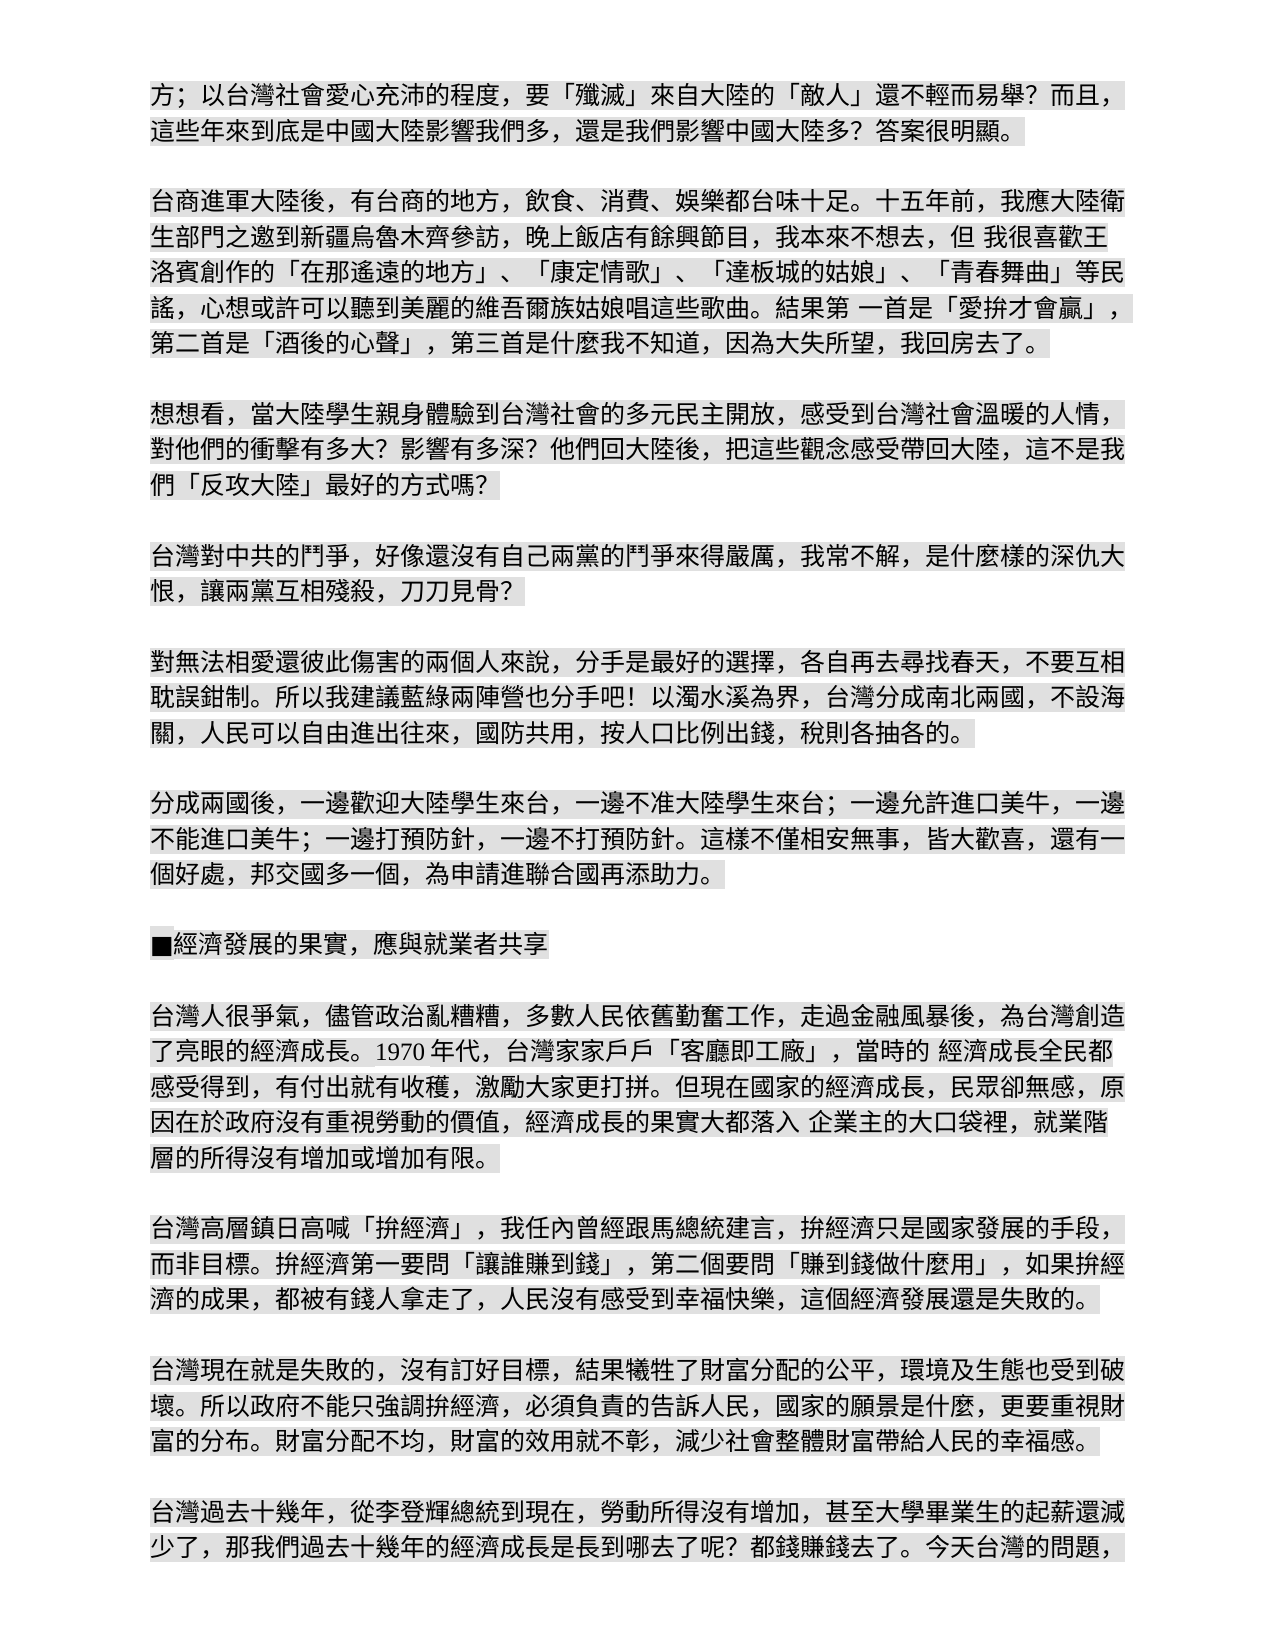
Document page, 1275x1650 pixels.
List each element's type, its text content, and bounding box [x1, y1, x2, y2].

text 本來以為前年底的勝選已經讓台灣大部分選民看清楚爭論統獨是無謂內耗,內部貪腐以及制度的改革才是首要.但是去年初的習近平談話所引起的效應讓我醒悟到好像不是如此.大選的過程中我就很擔心兩岸的論述問題,韓國瑜的兩岸論述雖然比腐朽的國民黨要好,但是還不夠好,有特別去看韓國瑜上一些有年輕人的節目,那時我就覺得韓國瑜的回答還是有所閃避.直到之前看韓國瑜上民視訪談時才覺得比較具體能直球對決鏗鏘有力有說服力.但是時間上已經來不及.而且這個訪談也沒多少人看無法發酵.這種反洗腦的工作韓國瑜跟國民黨應該在去年年初習近平談話出來時就開始做.到只剩沒幾個月時做就已經晚了. 與其怪洗腦怪帶風向怪兩套標準,不如形成一套好的論述大家一起行動去花時間在網路反洗腦.像我是很喜歡轉發一些陳真醫生的全文或部份文章到網路上.因為很多人沒看過這方面的觀點.我想多少會可以吸引到人轉發.國父孫中山先生革命都要搞11次才成功.論述也要花時間.而論述要談到美帝跟中共的善惡差別對這些年輕人我想這程度應該有點太高這些年輕人無法吸收.像底下這邊引用自前衛生署長楊志良先生的文章我就覺得講得論述很好很有說服力.這種論述我覺得藍營應該天天講到處發尤其是校園,就像陳真醫生講得韓國瑜還是太過溫良恭儉讓.像公投雖然被跛腳化,但是其實像核能空污這些議題國民黨就應該聯合執政的15縣市自己搞公投操作.因為換成綠色人渣詐騙黨一定也是這樣搞.而且搞這個也都是正當議題並不是什麼卑劣抹黑操作.我有發過這些建議到韓國瑜跟藍營相關臉書.但是好像沒什麼作用.總之,起而行去反洗腦比發愁抱怨還是比較有用.大家互相勉勵. --- 我憧憬的美好國度 - 楊志良 台灣官不聊生，施政困難，導致國力弱化，民怨沸騰。這不是個人之力可以改變的，但還是期待政府能夠「維護社會正義，進行稅改；經濟成長的果實，由就業者充分分享。」讓台灣和北歐國家一樣，生活充滿希望和快樂。 我任職衛生署期間，深深感覺台灣施政環境讓官員「十倍努力半分功」，非常不利國家發展。為什麼？因為台灣有三害：媒體、立法院及監察院，政府看媒體臉色施政，立委依黨派顏色問政，監委看報紙報導查案，以致官不聊生，有能力的人不願進政府服務。 民間呢？藍綠廝殺慘烈，寶島一片烏煙瘴氣，施政績效差，老百姓怨聲載道，這樣的台灣，還有希望嗎？ ■媒體治國，官不聊生 台灣誰最大？我說媒體最大，因為報紙報導什麼，立委就質詢什麼，晚上政論性節目名嘴們就討論什麼，甚至監察委員也看報辦案。本來政府某種程度要發揮教化功能，但台灣，政府被媒體牽著鼻子走，向名嘴請益國是，官員忙於回應各式爆料，誰有空想台灣未來怎麼辦？ 變態的政治環境讓有識有能之士不願進政府做事，錢少、事多、責任重尚可忍，但在立委及媒體前毫無尊嚴則不可忍，所以現在看不到產業界有人願意做政務官，不 信政府去請施振榮、郭台銘、歐晉德等進政府單位服務，看他們點不點頭？再看看學術界有人願意進政府做事嗎？事務官願意改任政務官嗎？ 中國大陸發生三聚氰氨毒牛奶，人家的衛生部長沒有下台，我們的衛生署長下台了；日本核能發電廠發生核安事件，我們的署長天天被綁在立法院，說核安怎麼樣怎麼樣，有道理嗎？ 沒有尊嚴之外，政府也沒有給予政務官應有的尊重，台灣政務官已經變臨時工了，卸職時兩手空空，什麼都沒有。 原本來政務官退休待遇福利好的不得了，因為太好了，被拿出來檢討，結果政治鐘擺擺盪過頭，以致現在政務官退休連年資都不計。我自己不在意有沒有退休金，但這是態度問題，國家這樣對待政務官，是不是太苛刻了？ 立法院已經讓官員疲於奔命，監察院還來摻一腳，如果衛生署有做不好做不對的地方，接受調查糾彈都應該，但有些案件實在莫名其妙。例如去年9月的豬血糕事 件，媒體報導美國農業部以製作過程不衛生，下令全美禁止製作販賣豬血糕，於是衛生署先被叫去立法院做豬血糕專案報告，再被叫去監察院被修理一番。結果美國 農業部根本沒有下這道禁令，豬血糕事件根本是一樁媒體誤報的烏龍事件。何況國情不同，民俗不同，即使美國禁售豬血糕，台灣為何要隨之起舞？你到德國去，豬 血腸也是一種很平常的食物。 而部分監委過度行使職權，調查浮濫簡直到了令人髮指的程度。我署長任內，不含健保，一年半來監院函詢、糾正、調查衛署758件，衛署人員需耗上近兩萬個工 作天整理資料，來回監院耗費工作時數為五千人日，成本近一千六百 萬元。其中固然有衛署需檢討之處，但監委不能無限上綱，過度耗費施政資源，妨礙公務。這是虛耗國力，也侵犯到行政權及立法權。 而如此大費周章的調查，結果常令人氣結，像監察院糾正我登革熱防疫沒有做好，我就很不服氣。我跟新加坡衛生部長見過面聊過天，我的薪水只有他的1/20， 但我管二千三百萬人，他只管六百萬人，去年新加坡登革熱人數將近六千人，台灣只有一千五、六百人，東亞南其他國家的登革熱人數則是用幾萬甚至幾十萬來算的，雖然天下沒有一百分的防疫，但如果台灣這樣的成績還叫「沒做好」，請問怎麼樣才叫好？就算我吞得下這口氣，防疫人員能服氣嗎？南部幾個縣市的首長、衛 生局、環保局同仁，配合環保署、衛生署，可說用盡一切努力消滅孳生源，才控制住登革熱，這些南部的地方首長能服氣嗎？ 媒體疫情、立委疫情、監委疫情，往往比實際疫情嚴重多多，身為機關首長的我，對監委的調查到底是應該口中說著「謝謝指教，虛心接受，日後改進」，但心中不斷念著XXX，還是以張飛為己任，勇敢的迎戰蚩尤？ ■浮濫的監督，煽情的問政 結果我還是當了張飛，代替黃帝上場大戰蚩尤。 年初《時報周刊》提早把我炮轟監察院的內容曝光，雖然害到我，但也讓社會正視這個問題。一位高階長官後來私下跟我說：「你嗆監察院，好多高階公務員都非常 感謝你。」從當時長官們的反應，我認為他們應該也覺得監察院做過頭了。那麼，為政者是不是應該有所作為，不要任憑公務員如此沒有尊嚴下去？ 我說監察院該廢，監委當然很不高興，一位監委說要告我，結果有立委辦公室助理接電話接到手軟，民眾紛紛去電要立委修理監委，監察院長王建煊則自始至終低調以對。 葉金川在署長任內曾經信誓旦旦的說：「我不做署長後，一定要公開說廢除監察院。」但他一直沒說，我常糗他是「小孬孬」，現在我要跟他說：「老葉，我完成你的『遺』願了（遺留在衛生署的心願）！」 國家當然要有監督公務員的制度，但以現況而言，立法院已足夠，常常官員在立法院都講清楚了，卻得到監察院再重新報告一次。行政部門要被嚴格檢視，監察院也應該被嚴加檢視，阿扁執政最好的證明是：沒有監察院，政府一樣運作。 施政環境亂糟糟，政治運作也高度扭曲，立委問政只問藍綠，不辨是非，只要和自己同陣營，做得再爛也有美名；只要和自己顏色不同，做得再好也被鬥臭。威權時代為了爭取民主跟自由，在野黨激情衝撞體制甚至鬥爭也許有必要，但台灣已經相當民主多元了，民進黨仍然以煽情的手法，不時挑動台灣敏感的族群神經，製造仇恨與對立，這就令人難以苟同了。 民進黨高唱台獨聖歌，但以目前情勢觀之，能夠讓台灣獨立的可能是國民黨，民進黨反而可能促成兩岸統一。以前美國總統尼克森說他最反共，所以他跟中共建交沒 問題；相同的道理，在台灣，只有民進黨可以講統一，其他人講馬上萬箭穿心，而馬總統最怕人家說他要統一，所以他最有資格談獨立。 在我看來，藍綠兩黨基因都有問題，民進黨一直以為自己是在野黨，就連當家執政時，一樣上街頭遊行鬧事；國民黨則是在野時也以為自己是執政黨。基因把這兩黨的個性限制住了，行為固著，改造無望。 ■流失腦力、補充勞力，前途何在？ 弱智的政黨眼中只有政治利益，每一步都充滿政治算計，藍綠對殺的同時，也封殺了台灣的進步，所以台灣一直在弱化，競爭力快速流失與下降。舉一件撈過界的例 子，我署長任內，政府一直在討論開放陸生來台就學，但民進黨立委以國家安全為由反對、以陸生來台將排擠本地生入學機會為由反對，以致最後通過的法案七折八 扣，國民黨被譏為自綁手腳。 別的國家都希望吸引其他國家優秀人才就學，但台灣一提到陸生來台，草木皆兵，民進黨好似認為大陸學生來台，就是來搞第五縱隊洗我們的腦，陷台灣於險境。這表示他們對台灣的民主價值毫無信心，因為歷史可證，民主國家與極權國家交往，都是極權國家垮掉。 像美國和蘇聯，美國光是熱門音樂和牛仔褲，就把蘇聯打得一塌糊塗；又比如東德和西德，東德多少人跑到西德去，裡頭難道沒有間諜？但西德根本不怕，照樣張開 雙臂歡迎，而東西德交往的結果是柏林圍牆倒掉；再如南北韓之間，也是集權的北韓不敢跟南韓全面交往。反觀我們，大陸人投資台灣，就是要對我們經濟統戰，台 灣人投資大陸，就是提供資源給老共！ 一個開放多元的民主國家，居然害怕跟集權國家往來，變成沒有自信的小孬孬，台灣乾脆投降算了！ 香港、新加坡、美國都拼命提供資源，爭取一流學生去念書，美國有多少人沒有辦法念大學，但美國每年提供多少獎學金給外國學生，難道美國人愚蠢？美國之所以 成為強國，擁有眾多極優人才是原因之一。美國想辦法讓全世界最聰明的學生都去美國念書，有錢的自己繳學費，沒錢的提供獎學金。這些優秀人才接受了美國的價 值觀及思考模式，很多人最後留在美國，將聰明智慧才幹全部奉獻給美國。 所以台灣很慘，出口的都是高級人才，進口的則是外藉勞工，流失腦力，補充勞力，人力資源嚴重失衡，國家前途何在？ ■「Kill by Love」 才是王道 我在美國念書時，有一件往事印象深刻。有一年暑假我太太從台灣來看我，一個和我交情很好的美籍猶太裔同學邀我們到他家度假。他家在北密西根，爸爸是醫師，家裡很有錢，有傭僕侍候生活起居，傍晚時我們還坐他家的遊艇到湖裡賞景釣魚。 那天晚餐時，這位老醫師問我知不知道為什麼他兒子對我這麼好？我當然不知道，答案是，因為我是華人。他說，以前猶太人四處流浪時，每到一個地方不是被打就 是被殺，有一次他們同胞到中國陝西，結果也被殺掉了。我一聽，心想糟了，猶太人被華人幹掉，那今天請我來，是要給我難看嗎？ 結果他微笑著說，是「kill by love」，原來因為通婚，他的同胞在大陸「被愛消滅掉了」，這個故事讓他們認為，華人對猶太人是友善的。 所以，「愛」是最好的武器，唐朝為什麼派文成公主去西藏和親，目的也是用愛去征服對方；以台灣社會愛心充沛的程度，要「殲滅」來自大陸的「敵人」還不輕而易舉？而且，這些年來到底是中國大陸影響我們多，還是我們影響中國大陸多？答案很明顯。 台商進軍大陸後，有台商的地方，飲食、消費、娛樂都台味十足。十五年前，我應大陸衛生部門之邀到新疆烏魯木齊參訪，晚上飯店有餘興節目，我本來不想去，但 我很喜歡王洛賓創作的「在那遙遠的地方」、「康定情歌」、「達板城的姑娘」、「青春舞曲」等民謠，心想或許可以聽到美麗的維吾爾族姑娘唱這些歌曲。結果第 一首是「愛拚才會贏」，第二首是「酒後的心聲」，第三首是什麼我不知道，因為大失所望，我回房去了。 想想看，當大陸學生親身體驗到台灣社會的多元民主開放，感受到台灣社會溫暖的人情，對他們的衝擊有多大？影響有多深？他們回大陸後，把這些觀念感受帶回大陸，這不是我們「反攻大陸」最好的方式嗎？ 台灣對中共的鬥爭，好像還沒有自己兩黨的鬥爭來得嚴厲，我常不解，是什麼樣的深仇大恨，讓兩黨互相殘殺，刀刀見骨？ 對無法相愛還彼此傷害的兩個人來說，分手是最好的選擇，各自再去尋找春天，不要互相耽誤鉗制。所以我建議藍綠兩陣營也分手吧！以濁水溪為界，台灣分成南北兩國，不設海關，人民可以自由進出往來，國防共用，按人口比例出錢，稅則各抽各的。 分成兩國後，一邊歡迎大陸學生來台，一邊不准大陸學生來台；一邊允許進口美牛，一邊不能進口美牛；一邊打預防針，一邊不打預防針。這樣不僅相安無事，皆大歡喜，還有一個好處，邦交國多一個，為申請進聯合國再添助力。 ■經濟發展的果實，應與就業者共享 台灣人很爭氣，儘管政治亂糟糟，多數人民依舊勤奮工作，走過金融風暴後，為台灣創造了亮眼的經濟成長。1970年代，台灣家家戶戶「客廳即工廠」，當時的 經濟成長全民都感受得到，有付出就有收穫，激勵大家更打拼。但現在國家的經濟成長，民眾卻無感，原因在於政府沒有重視勞動的價值，經濟成長的果實大都落入 企業主的大口袋裡，就業階層的所得沒有增加或增加有限。 台灣高層鎮日高喊「拚經濟」，我任內曾經跟馬總統建言，拚經濟只是國家發展的手段，而非目標。拚經濟第一要問「讓誰賺到錢」，第二個要問「賺到錢做什麼用」，如果拚經濟的成果，都被有錢人拿走了，人民沒有感受到幸福快樂，這個經濟發展還是失敗的。 台灣現在就是失敗的，沒有訂好目標，結果犧牲了財富分配的公平，環境及生態也受到破壞。所以政府不能只強調拚經濟，必須負責的告訴人民，國家的願景是什麼，更要重視財富的分布。財富分配不均，財富的效用就不彰，減少社會整體財富帶給人民的幸福感。 台灣過去十幾年，從李登輝總統到現在，勞動所得沒有增加，甚至大學畢業生的起薪還減少了，那我們過去十幾年的經濟成長是長到哪去了呢？都錢賺錢去了。今天台灣的問題，就是目前的稅制對「以錢賺錢、以錢養地」這種所得幾乎抽不到稅，形成極大的不公平。 多年前我在北投以210萬買了一間公寓，理論上，一間房子住了二十多年，應該愈來愈不值錢，但現在這間房子至少值1200萬，讓我賺很大。但房價高漲是我 的功勞嗎？不是，我的付出很有限，我的資產價值提高是因為全民打拚讓經濟成長所致，是那些辛苦勞動的人讓我坐享其成，但他們卻沒有分到經濟成長的好處。 台灣稅收占GDP（國民生產總值）比例太低，以前最多的時候曾經逾20%，但現在降到12%，只有韓國的一半，從這點來看我們是一個很爛的國家。 民主資本主義的 美國與日本，賦稅占GDP約30%，加拿大又比美、日更高；民主社會主義的國家如法國、德國，賦稅占GDP高達40%到50%左右。但為什麼台灣人還喜歡 去做加拿大人、美國人？因為這些國家對人民的照顧比台灣好。 台灣有錢人從社會獲益很多，稅卻繳得很少；另外，政府整體稅收少，但因為民粹，不斷開支票答應人民要做很多的事情。錢不夠用，又不敢說要增稅，只好借錢來 兌現支票，債留子孫。特別是台灣現在人口結構呈紡錘型，中間青壯年人口多，老人、小孩少，應是負擔最輕的時候，如果現在仍不斷增加國債，未來年輕人負擔將 萬分沉重，嚴重違反世代正義。只能說，這是一個不斷墮落的國家。 我卸任後曾以總統頭家的身份，寫了幾句話給馬總統：「維護社會正義，進行稅改；經濟成長的果實，應由就業者充分分享」。稅制改革很痛苦，但愈晚做，財富分 配愈M型化，也就愈難改，因為有錢人就是有權人，有權人就是有錢人，再拖下去，以後想改也改不了了。希望政府拿出guts做該做的事，讓百姓覺得繳稅繳得 值回票價，甚至物超所值，獲得的福祉超過付出的金錢。 ■請給人民希望和快樂 一個民主國家稅抽得愈高，表示國家愈進步，因為人民信任政府，願意把錢交給政府；而一個進步的國家，一定用社會儲蓄代替個人儲蓄。國際上高稅賦的國家，人民儲蓄率都非常低，但老百姓透過繳稅及社會保險，擁有比個人儲蓄更有保障的社會儲蓄。 為什麼社會儲蓄保障性高？因為有些人沒能力儲蓄，有些人儲蓄失敗，而且個人累積的財富隨時可以搬離國家，社會儲蓄則是全民擁有，也是全民共享。全民健保實施後，只要平時交有限的保險費，個人及家庭就不必擔心生重病時龐大的醫療費，就是這個道理。 2012年又要改選總統了，我相信候選人們一定會提出多項利多政見，如果哪一位總統候選人敢宣告：「兌現政見需要錢，所以必須加稅，但我允諾不浪費，而且我會進行稅改，讓台灣稅制公平，讓大家覺得多繳稅是值得的。」我就願意替他站台。可是依我看，不會有這樣的候選人。 我小的時候，日子很苦，但只是物質的苦，生活則充滿希望，教育帶來社會流動的機會，會念書的孩子不需花很多學費，就可以進一流大學，畢業後有很好的工作。 那時技術工人的待遇也很好，農夫的孩子不必死守農地，可以選擇讀職業學校，習得一技之長，未來的路怎麼走，大家都很清楚。但現在不一樣了，只有好家庭出身 的才能有好機會，有才幹的人反而沒機會，這是不符合社會正義的。 而且現今的台灣，物質富足，大家卻心靈空虛，即使手握一流大學的文憑，也不是就業的保證，對未來的不確定，不僅讓大家覺得沒希望、不快樂，也影響大家養兒育女的意願。 政府祭出各種獎勵生育措施，其實對提高生育率一點用都沒有，當大家覺得未來確定、前途光明、希望無限，自然就會生小孩了。 我很羨慕北歐國家，他們不講GDP，他們講「GNH」─Gross National Happiness，國家快樂指數。稅繳得多，但無後顧之憂，生活充滿快樂與希望，這就是我憧憬的美好國度！ [150, 75, 1125, 1562]
